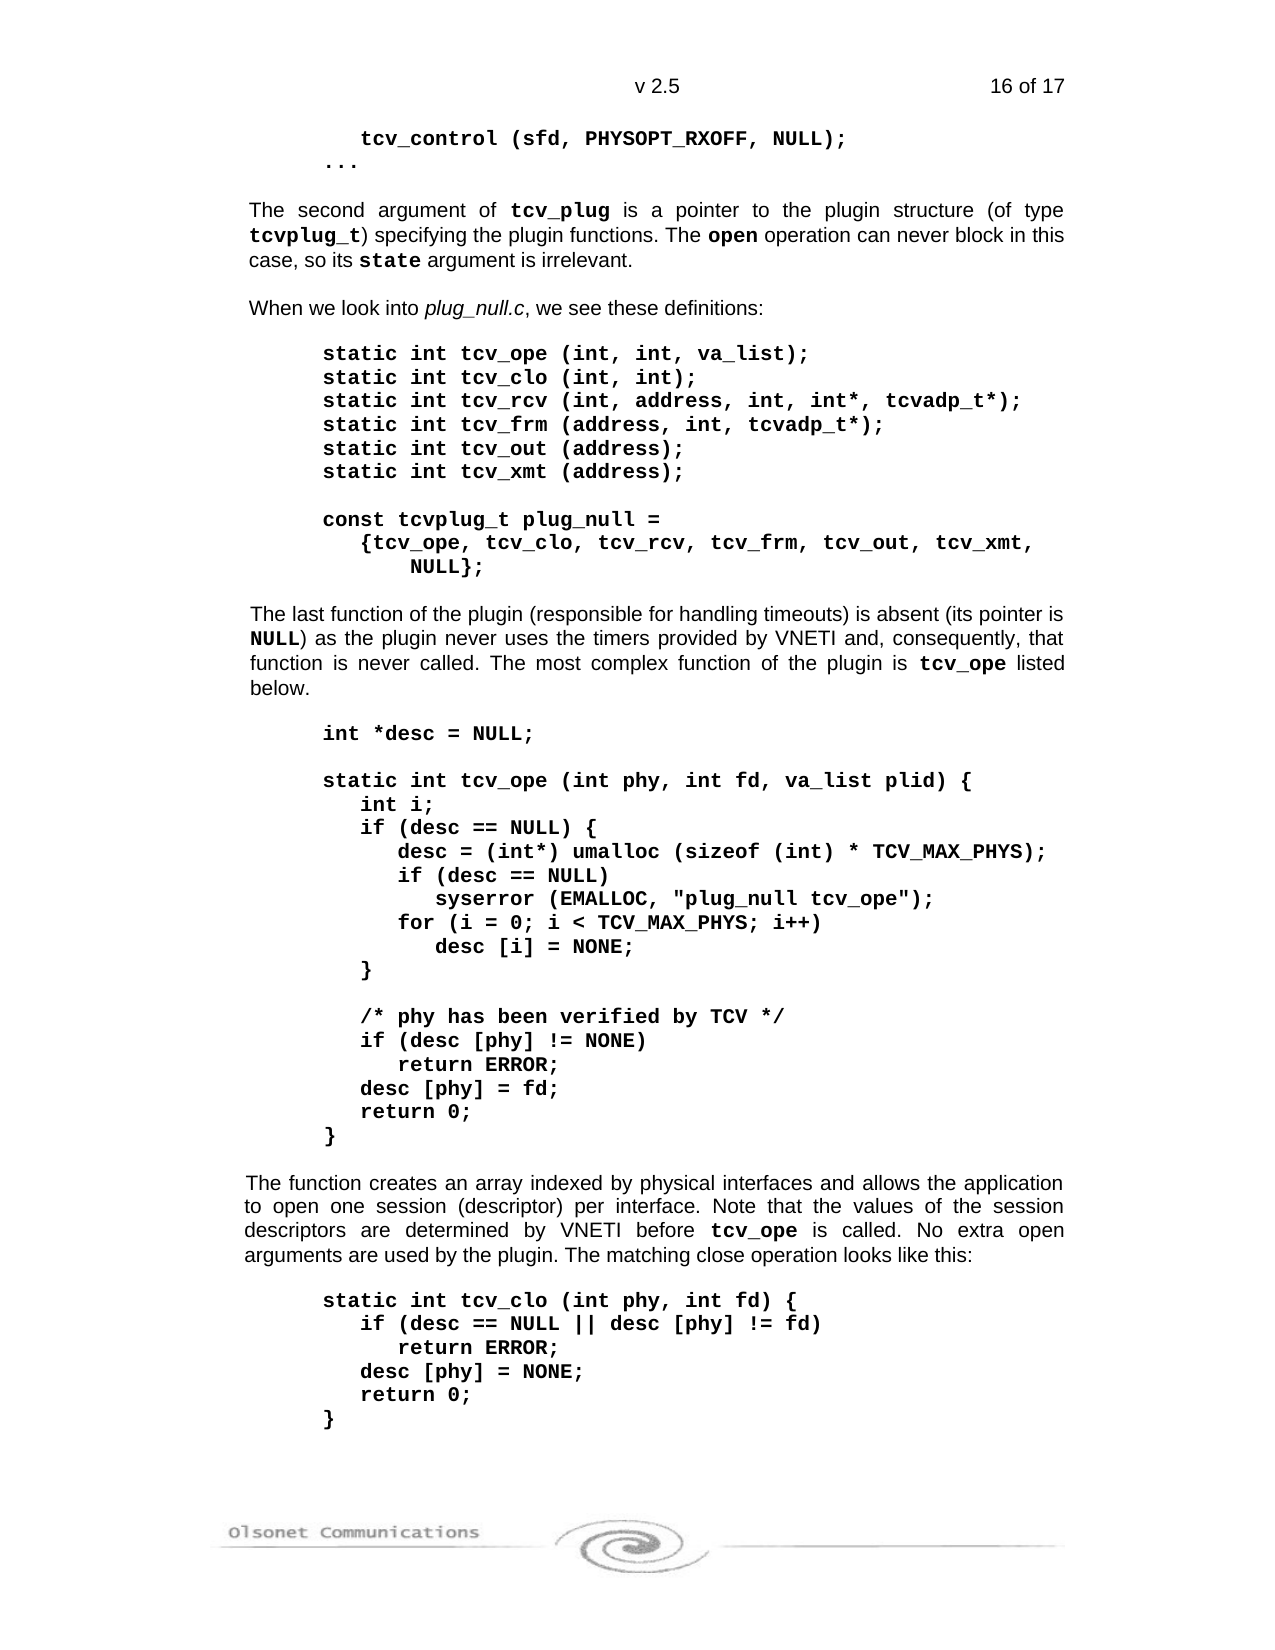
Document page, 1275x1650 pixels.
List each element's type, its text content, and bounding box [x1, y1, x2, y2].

text desc [i] = NONE; [435, 936, 1065, 959]
text static int tcv_ope (int, int, va_list); [322, 343, 1065, 367]
text return ERROR; [397, 1337, 1065, 1361]
text if (desc == NULL) { [360, 817, 1065, 841]
text syserror (EMALLOC, "plug_null tcv_ope"); [435, 888, 1065, 912]
text const tcvplug_t plug_null = [322, 509, 1065, 532]
text } [322, 1408, 1065, 1432]
text desc = (int*) umalloc (sizeof (int) * TCV_MAX_PHYS); [397, 841, 1065, 865]
text tcv_control (sfd, PHYSOPT_RXOFF, NULL); [360, 128, 1065, 151]
text The function creates an array indexed by physical interfaces and allows the application to open one session (descriptor) per interface. Note that the values of the session descriptors are determined by VNETI before tcv_ope is called. No extra open arguments are used by the plugin. The matching close operation looks like this: [244, 1172, 1065, 1266]
text static int tcv_out (address); [322, 438, 1065, 461]
text {tcv_ope, tcv_clo, tcv_rcv, tcv_frm, tcv_out, tcv_xmt, [360, 532, 1065, 556]
text desc [phy] = fd; [210, 1077, 1065, 1101]
text ... [322, 151, 1065, 175]
text int *desc = NULL; [322, 723, 1065, 746]
text if (desc [phy] != NONE) [360, 1030, 1065, 1054]
text When we look into plug_null.c, we see these definitions: [249, 297, 1065, 320]
text if (desc == NULL) [397, 865, 1065, 888]
text return 0; [210, 1101, 1065, 1125]
text The last function of the plugin (responsible for handling timeouts) is absent (its pointer is NULL) as the plugin never uses the timers provided by VNETI and, consequently, that function is never called. The most complex function of the plugin is tcv_ope listed below. [250, 603, 1065, 699]
picture [210, 1504, 1065, 1596]
text return ERROR; [397, 1054, 1065, 1077]
text static int tcv_xmt (address); [322, 461, 1065, 485]
text } [360, 959, 1065, 983]
text The second argument of tcv_plug is a pointer to the plugin structure (of type tcvplug_t) specifying the plugin functions. The open operation can never block in this case, so its state argument is irrelevant. [249, 198, 1065, 273]
text int i; [210, 794, 1065, 817]
text static int tcv_clo (int phy, int fd) { [322, 1290, 1065, 1313]
text static int tcv_rcv (int, address, int, int*, tcvadp_t*); [322, 391, 1065, 414]
text static int tcv_ope (int phy, int fd, va_list plid) { [322, 770, 1065, 794]
text desc [phy] = NONE; [360, 1361, 1065, 1384]
text static int tcv_clo (int, int); [322, 367, 1065, 391]
text } [211, 1125, 1065, 1148]
text /* phy has been verified by TCV */ [360, 1007, 1065, 1030]
text return 0; [360, 1384, 1065, 1408]
text static int tcv_frm (address, int, tcvadp_t*); [322, 414, 1065, 438]
text if (desc == NULL || desc [phy] != fd) [360, 1313, 1065, 1337]
text NULL}; [360, 556, 1065, 580]
text for (i = 0; i < TCV_MAX_PHYS; i++) [397, 912, 1065, 936]
